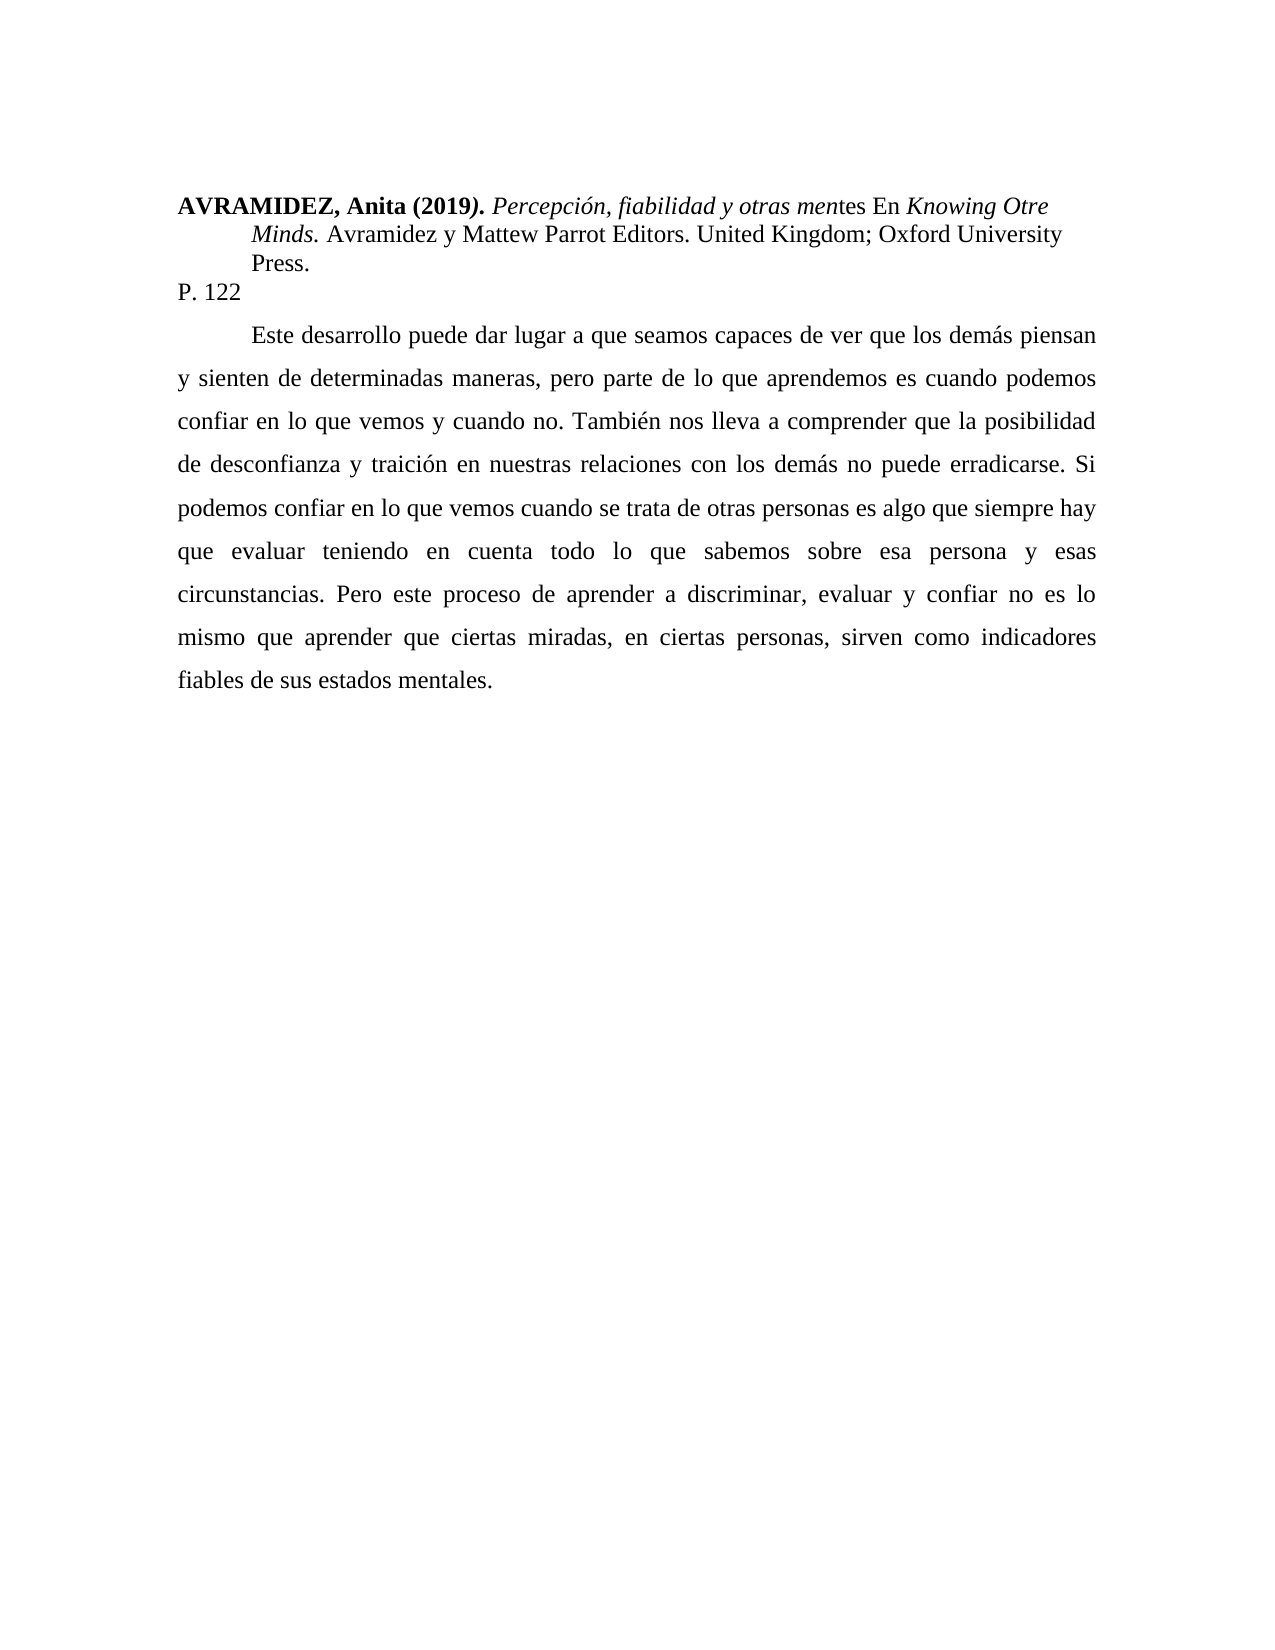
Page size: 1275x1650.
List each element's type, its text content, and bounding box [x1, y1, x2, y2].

text P. 122 [177, 277, 1098, 306]
text AVRAMIDEZ, Anita (2019). Percepción, fiabilidad y otras mentes En Knowing Otre Minds. Avramidez y Mattew Parrot Editors. United Kingdom; Oxford University Press. [177, 191, 1098, 277]
text Este desarrollo puede dar lugar a que seamos capaces de ver que los demás piensan y sienten de determinadas maneras, pero parte de lo que aprendemos es cuando podemos confiar en lo que vemos y cuando no. También nos lleva a comprender que la posibilidad de desconfianza y traición en nuestras relaciones con los demás no puede erradicarse. Si podemos confiar en lo que vemos cuando se trata de otras personas es algo que siempre hay que evaluar teniendo en cuenta todo lo que sabemos sobre esa persona y esas circunstancias. Pero este proceso de aprender a discriminar, evaluar y confiar no es lo mismo que aprender que ciertas miradas, en ciertas personas, sirven como indicadores fiables de sus estados mentales. [177, 320, 1098, 694]
